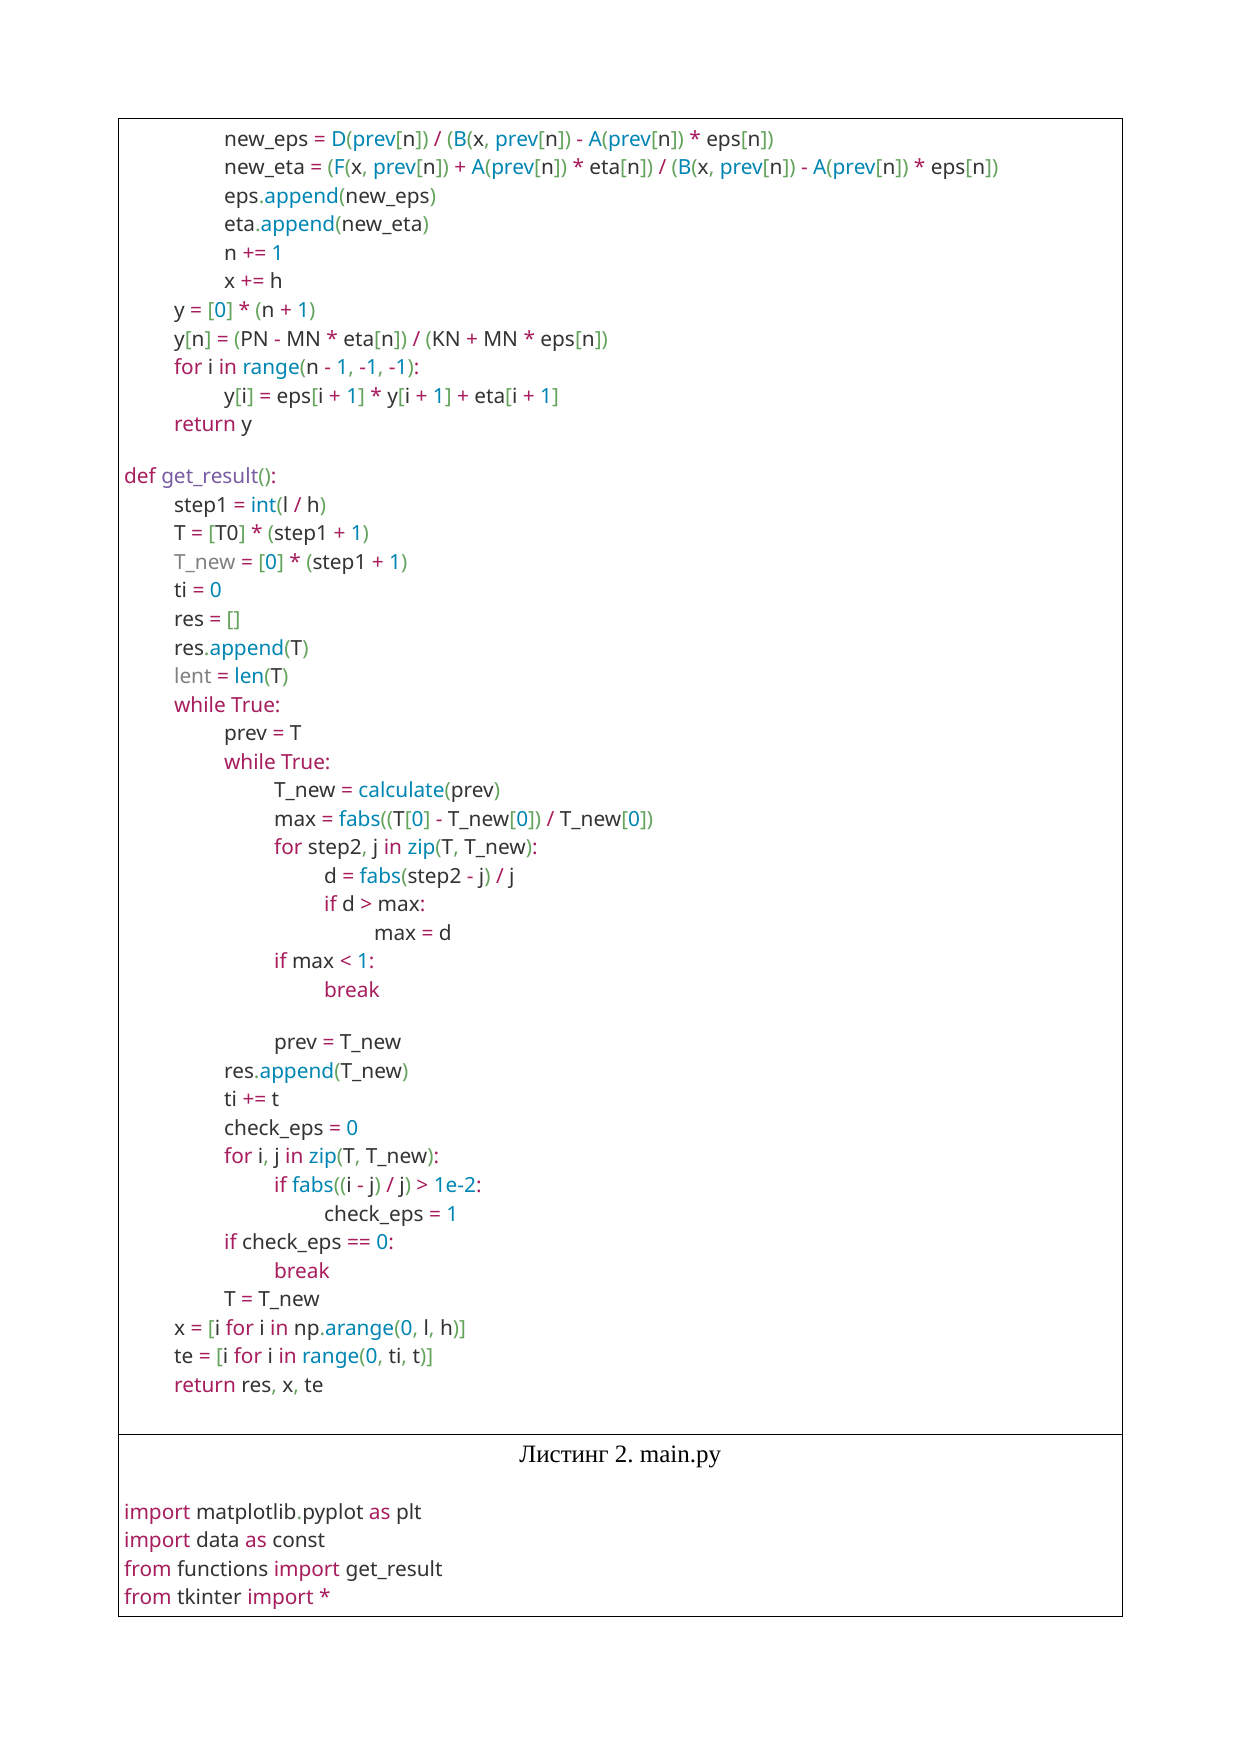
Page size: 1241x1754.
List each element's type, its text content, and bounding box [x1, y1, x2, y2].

table_cell Листинг 2. main.py import matplotlib.pyplot as plt import data as const from functions import get_result from tkinter import * [119, 1435, 1122, 1616]
table_header new_eps = D(prev[n]) / (B(x, prev[n]) - A(prev[n]) * eps[n]) new_eta = (F(x, prev[n]) + A(prev[n]) * eta[n]) / (B(x, prev[n]) - A(prev[n]) * eps[n]) eps.append(new_eps) eta.append(new_eta) n += 1 x += h y = [0] * (n + 1) y[n] = (PN - MN * eta[n]) / (KN + MN * eps[n]) for i in range(n - 1, -1, -1): y[i] = eps[i + 1] * y[i + 1] + eta[i + 1] return y def get_result(): step1 = int(l / h) T = [T0] * (step1 + 1) T_new = [0] * (step1 + 1) ti = 0 res = [] res.append(T) lent = len(T) while True: prev = T while True: T_new = calculate(prev) max = fabs((T[0] - T_new[0]) / T_new[0]) for step2, j in zip(T, T_new): d = fabs(step2 - j) / j if d > max: max = d if max < 1: break prev = T_new res.append(T_new) ti += t check_eps = 0 for i, j in zip(T, T_new): if fabs((i - j) / j) > 1e-2: check_eps = 1 if check_eps == 0: break T = T_new x = [i for i in np.arange(0, l, h)] te = [i for i in range(0, ti, t)] return res, x, te [119, 119, 1122, 1434]
